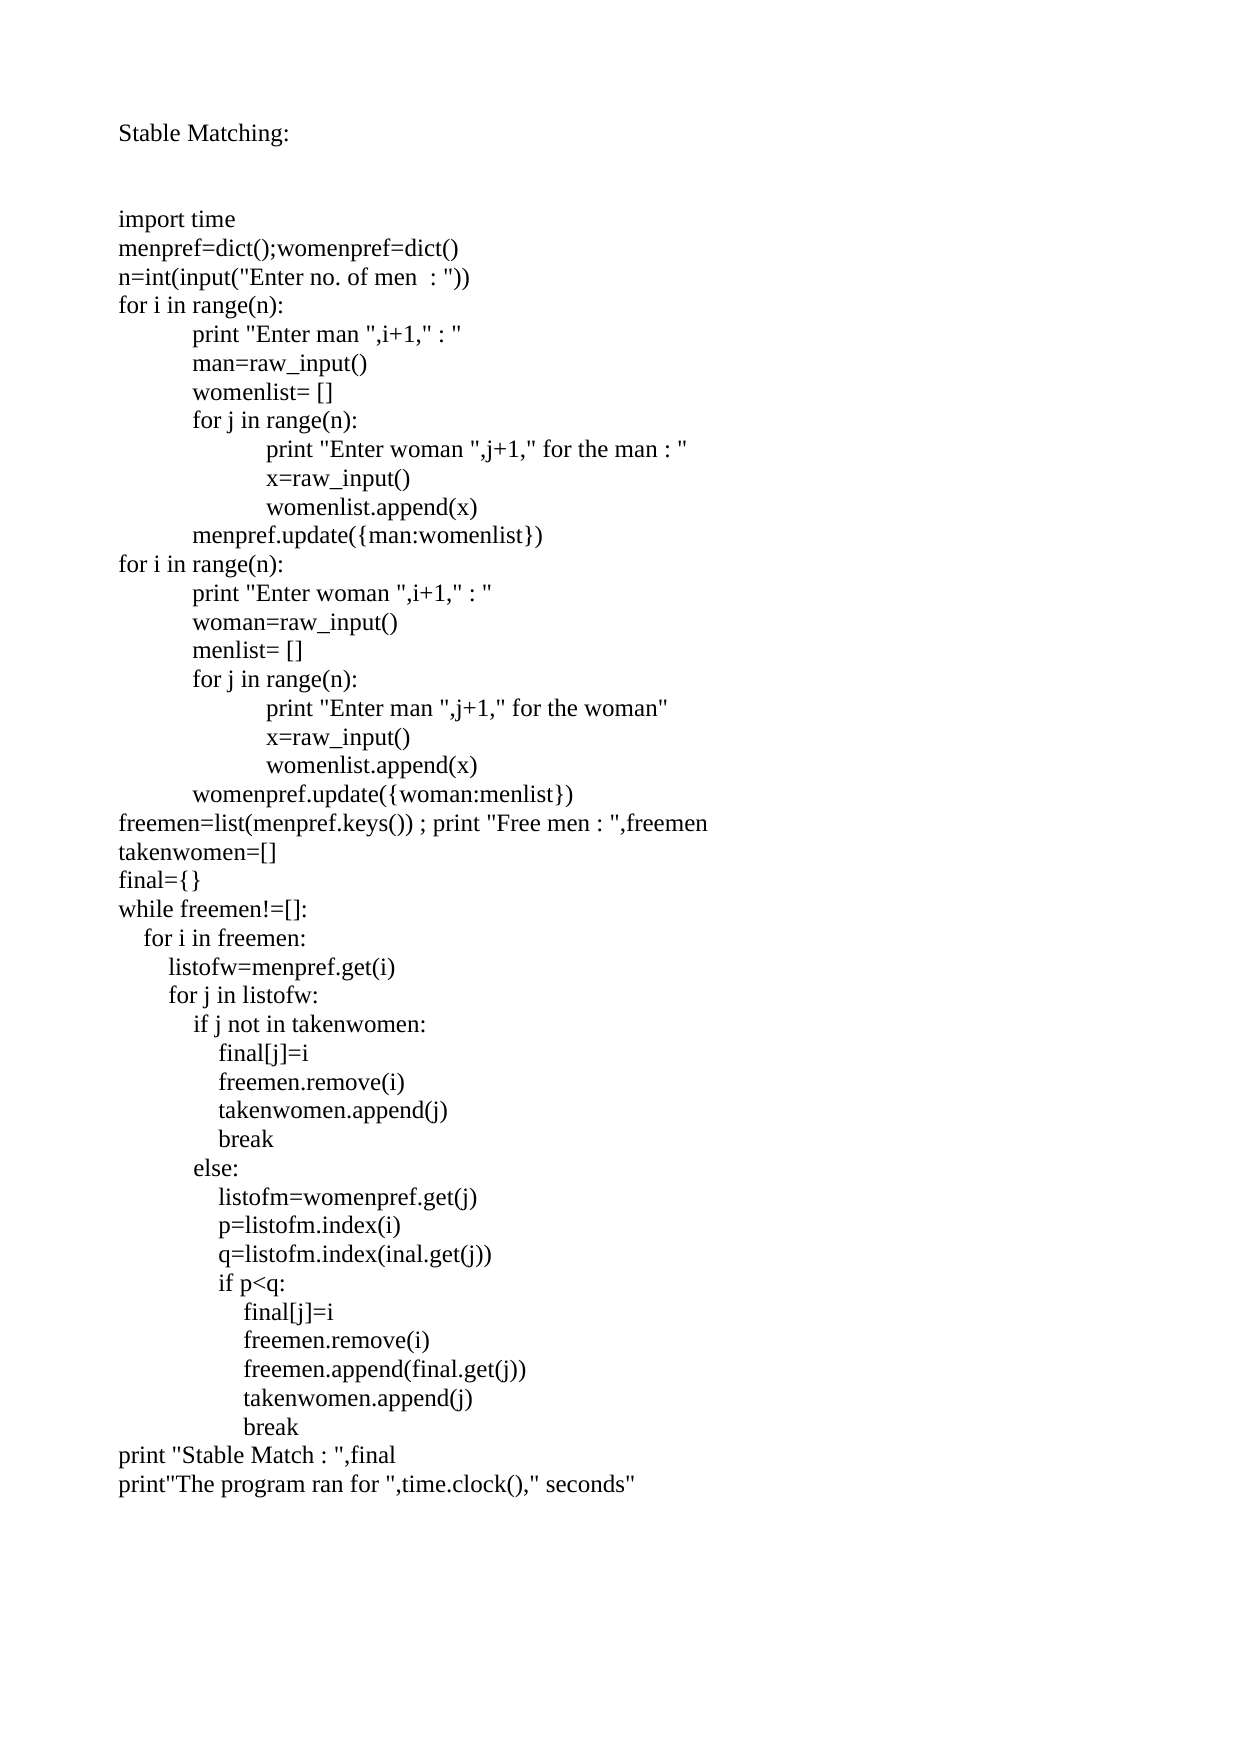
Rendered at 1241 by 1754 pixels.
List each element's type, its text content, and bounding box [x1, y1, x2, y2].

text final[j]=i [118, 1297, 1122, 1326]
text freemen.append(final.get(j)) [118, 1354, 1122, 1383]
text break [118, 1412, 1122, 1441]
text freemen=list(menpref.keys()) ; print "Free men : ",freemen [118, 808, 1122, 837]
text if p<q: [118, 1268, 1122, 1297]
text else: [118, 1153, 1122, 1182]
text takenwomen.append(j) [118, 1383, 1122, 1412]
text print"The program ran for ",time.clock()," seconds" [118, 1469, 1122, 1498]
text womenlist.append(x) [118, 492, 1122, 521]
text for i in range(n): [118, 291, 1122, 319]
text print "Enter man ",j+1," for the woman" [118, 693, 1122, 722]
text p=listofm.index(i) [118, 1211, 1122, 1239]
text woman=raw_input() [118, 607, 1122, 636]
text final={} [118, 866, 1122, 894]
text for i in freemen: [118, 923, 1122, 952]
text man=raw_input() [118, 348, 1122, 377]
text for j in range(n): [118, 406, 1122, 434]
text takenwomen=[] [118, 837, 1122, 866]
text break [118, 1124, 1122, 1153]
text while freemen!=[]: [118, 894, 1122, 923]
text listofm=womenpref.get(j) [118, 1182, 1122, 1211]
text listofw=menpref.get(i) [118, 952, 1122, 981]
text if j not in takenwomen: [118, 1009, 1122, 1038]
text print "Stable Match : ",final [118, 1441, 1122, 1469]
text x=raw_input() [118, 722, 1122, 751]
text q=listofm.index(inal.get(j)) [118, 1239, 1122, 1268]
text for i in range(n): [118, 549, 1122, 578]
text menpref=dict();womenpref=dict() [118, 233, 1122, 262]
text takenwomen.append(j) [118, 1096, 1122, 1124]
text womenlist= [] [118, 377, 1122, 406]
text womenpref.update({woman:menlist}) [118, 779, 1122, 808]
text freemen.remove(i) [118, 1326, 1122, 1354]
text menlist= [] [118, 636, 1122, 664]
text Stable Matching: [118, 118, 1122, 147]
text final[j]=i [118, 1038, 1122, 1067]
text x=raw_input() [118, 463, 1122, 492]
text print "Enter woman ",j+1," for the man : " [118, 434, 1122, 463]
text print "Enter woman ",i+1," : " [118, 578, 1122, 607]
text for j in listofw: [118, 981, 1122, 1009]
text print "Enter man ",i+1," : " [118, 319, 1122, 348]
text n=int(input("Enter no. of men : ")) [118, 262, 1122, 291]
text womenlist.append(x) [118, 751, 1122, 779]
text import time [118, 204, 1122, 233]
text for j in range(n): [118, 664, 1122, 693]
text menpref.update({man:womenlist}) [118, 521, 1122, 549]
text freemen.remove(i) [118, 1067, 1122, 1096]
